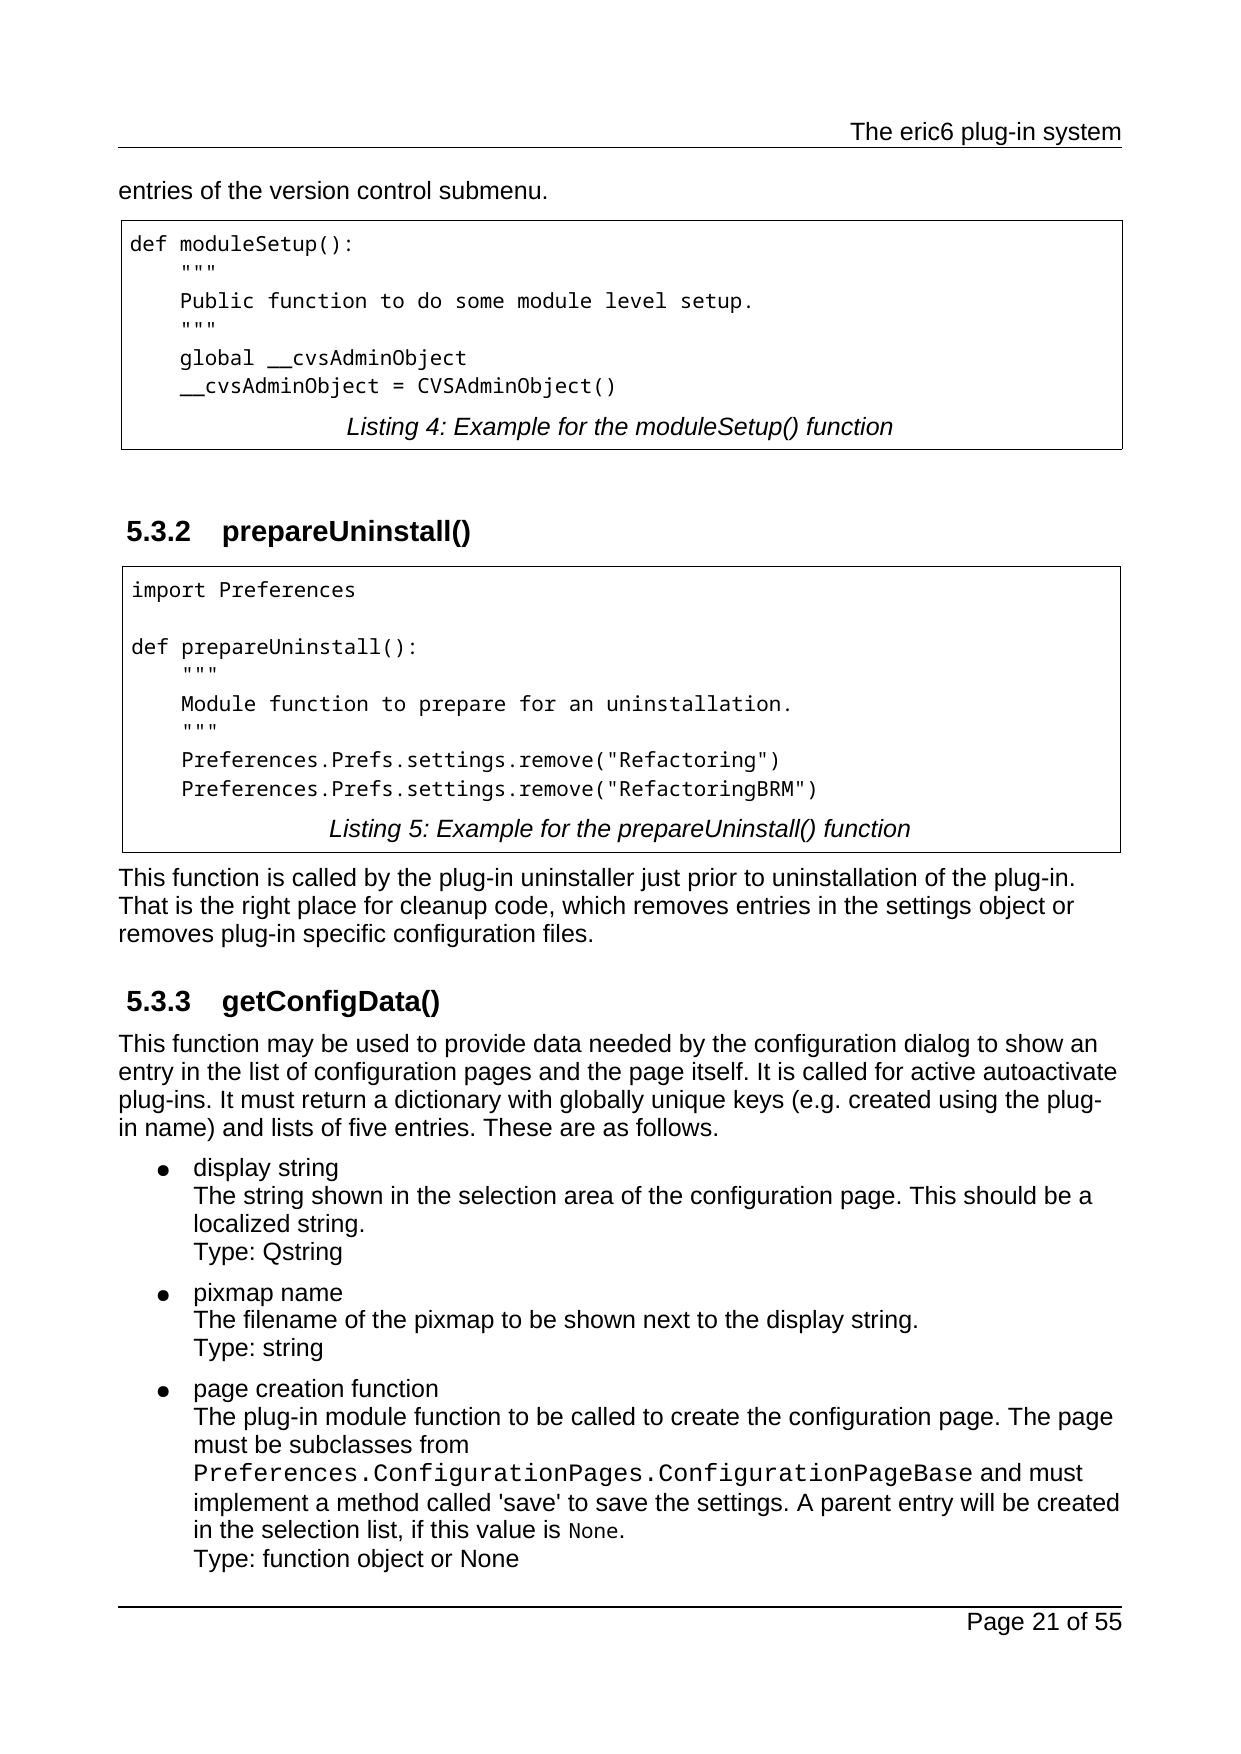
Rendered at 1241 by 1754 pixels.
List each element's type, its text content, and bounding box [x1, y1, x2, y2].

list global __cvsAdminObject [129, 343, 1113, 372]
text This function is called by the plug-in uninstaller just prior to uninstallation of the plug-in. That is the right place for cleanup code, which removes entries in the settings object or removes plug-in specific configuration files. [118, 560, 1122, 947]
list def prepareUninstall(): [131, 632, 1112, 660]
list """ [129, 315, 1113, 343]
list import Preferences [131, 575, 1112, 603]
text This function may be used to provide data needed by the configuration dialog to show an entry in the list of configuration pages and the page itself. It is called for active autoactivate plug-ins. It must return a dictionary with globally unique keys (e.g. created using the plug-in name) and lists of five entries. These are as follows. [118, 1030, 1122, 1142]
text entries of the version control submenu. [118, 177, 1122, 205]
subtitle getConfigData() [118, 985, 1122, 1017]
list Listing 5: Example for the prepareUninstall() function [131, 815, 1112, 843]
list Preferences.Prefs.settings.remove("Refactoring") [131, 746, 1112, 774]
list Listing 4: Example for the moduleSetup() function [129, 412, 1113, 440]
list Preferences.Prefs.settings.remove("RefactoringBRM") [131, 774, 1112, 802]
list display string The string shown in the selection area of the configuration page. This should be a localized string. Type: Qstring [156, 1154, 1122, 1266]
subtitle prepareUninstall() [118, 515, 1122, 547]
list """ [131, 660, 1112, 689]
list page creation function The plug-in module function to be called to create the configuration page. The page must be subclasses from Preferences.ConfigurationPages.ConfigurationPageBase and must implement a method called 'save' to save the settings. A parent entry will be created in the selection list, if this value is None. Type: function object or None [156, 1374, 1122, 1573]
list Module function to prepare for an uninstallation. [131, 689, 1112, 717]
list pixmap name The filename of the pixmap to be shown next to the display string. Type: string [156, 1278, 1122, 1362]
list __cvsAdminObject = CVSAdminObject() [129, 372, 1113, 400]
list Public function to do some module level setup. [129, 286, 1113, 315]
list """ [129, 258, 1113, 286]
list def moduleSetup(): [129, 229, 1113, 258]
list """ [131, 717, 1112, 746]
